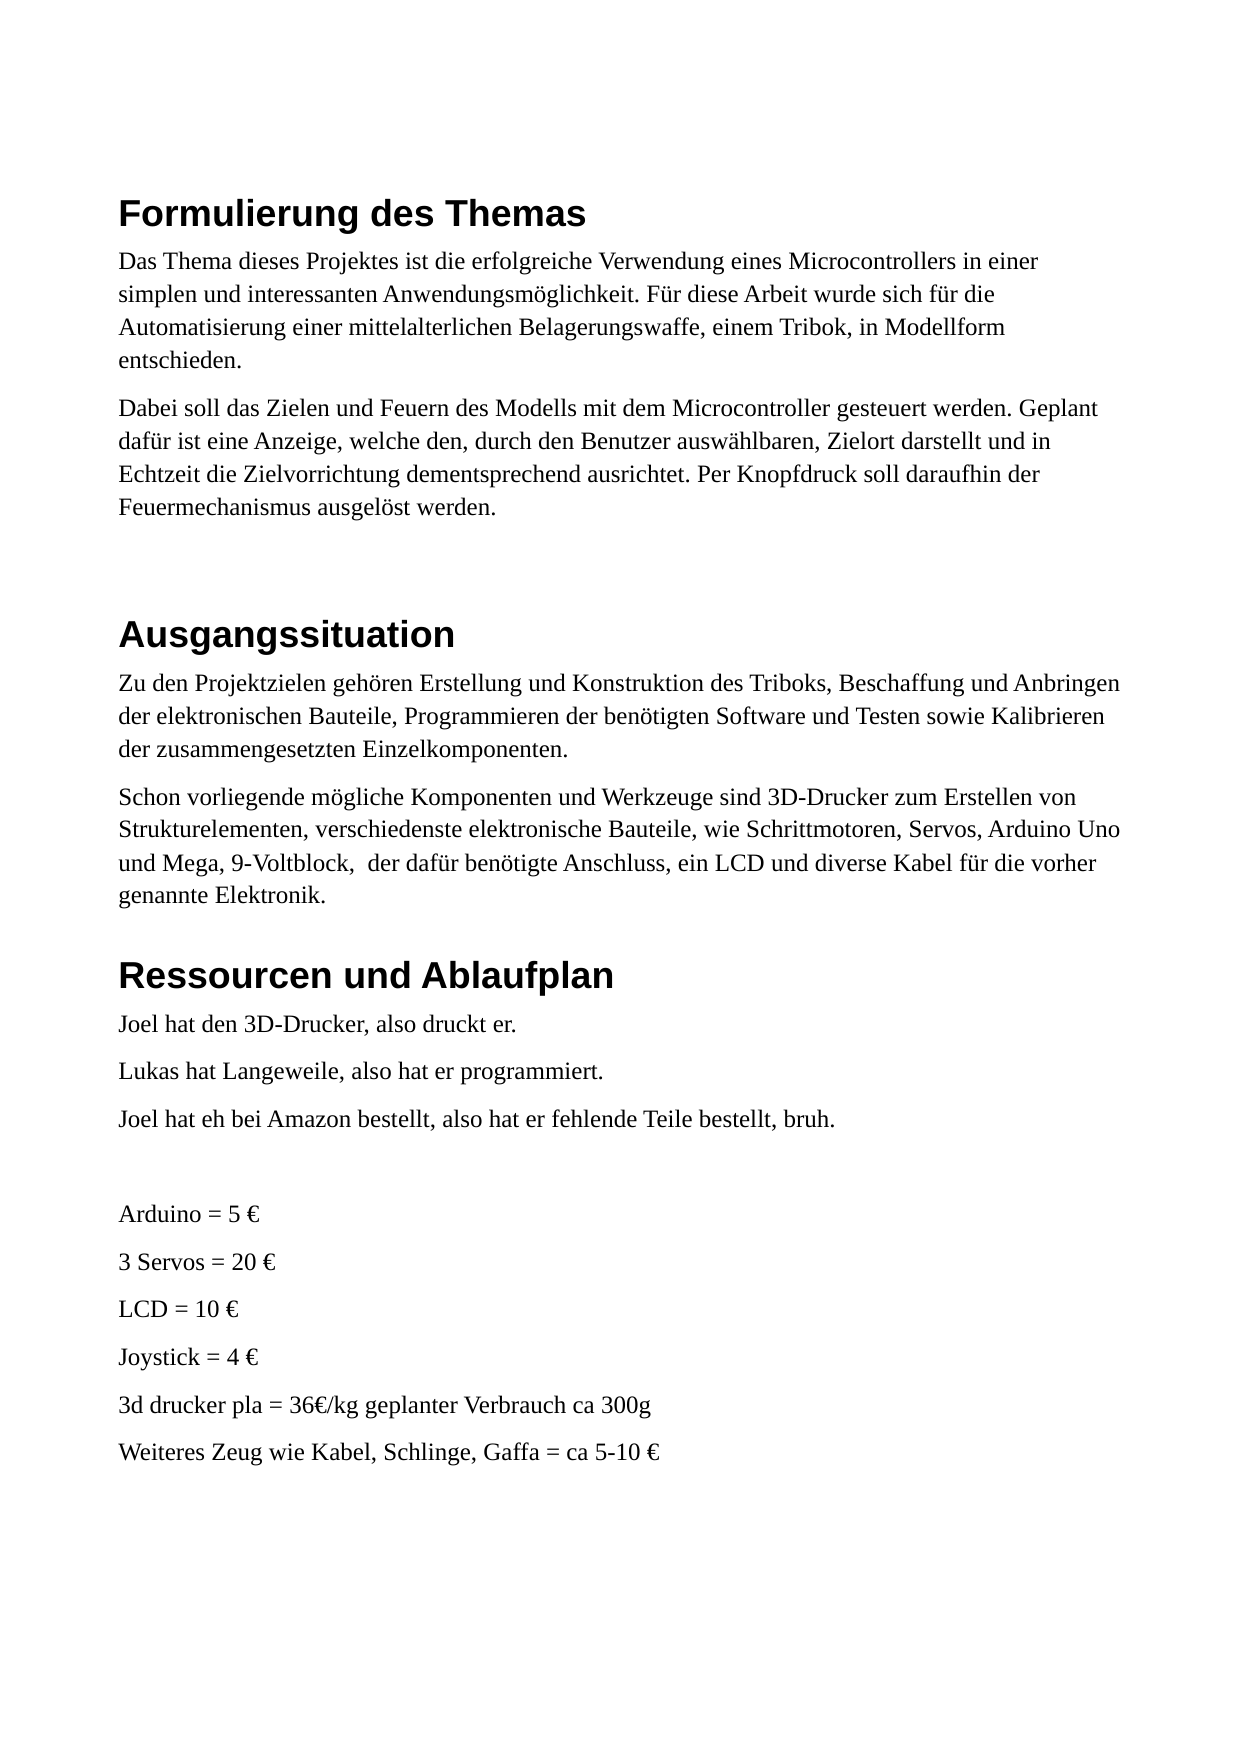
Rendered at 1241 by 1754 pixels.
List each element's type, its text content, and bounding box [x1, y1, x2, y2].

text Joel hat eh bei Amazon bestellt, also hat er fehlende Teile bestellt, bruh. [118, 1104, 1122, 1133]
text Zu den Projektzielen gehören Erstellung und Konstruktion des Triboks, Beschaffung und Anbringen der elektronischen Bauteile, Programmieren der benötigten Software und Testen sowie Kalibrieren der zusammengesetzten Einzelkomponenten. [118, 668, 1122, 763]
subtitle Formulierung des Themas [118, 191, 1122, 234]
text 3 Servos = 20 € [118, 1247, 1122, 1276]
text Schon vorliegende mögliche Komponenten und Werkzeuge sind 3D-Drucker zum Erstellen von Strukturelementen, verschiedenste elektronische Bauteile, wie Schrittmotoren, Servos, Arduino Uno und Mega, 9-Voltblock, der dafür benötigte Anschluss, ein LCD und diverse Kabel für die vorher genannte Elektronik. [118, 782, 1122, 909]
text Joystick = 4 € [118, 1342, 1122, 1371]
text Dabei soll das Zielen und Feuern des Modells mit dem Microcontroller gesteuert werden. Geplant dafür ist eine Anzeige, welche den, durch den Benutzer auswählbaren, Zielort darstellt und in Echtzeit die Zielvorrichtung dementsprechend ausrichtet. Per Knopfdruck soll daraufhin der Feuermechanismus ausgelöst werden. [118, 393, 1122, 521]
text Joel hat den 3D-Drucker, also druckt er. [118, 1009, 1122, 1038]
text Lukas hat Langeweile, also hat er programmiert. [118, 1056, 1122, 1085]
subtitle Ressourcen und Ablaufplan [118, 953, 1122, 996]
text Arduino = 5 € [118, 1199, 1122, 1228]
text Weiteres Zeug wie Kabel, Schlinge, Gaffa = ca 5-10 € [118, 1437, 1122, 1466]
text 3d drucker pla = 36€/kg geplanter Verbrauch ca 300g [118, 1390, 1122, 1418]
text Das Thema dieses Projektes ist die erfolgreiche Verwendung eines Microcontrollers in einer simplen und interessanten Anwendungsmöglichkeit. Für diese Arbeit wurde sich für die Automatisierung einer mittelalterlichen Belagerungswaffe, einem Tribok, in Modellform entschieden. [118, 246, 1122, 374]
subtitle Ausgangssituation [118, 612, 1122, 655]
text LCD = 10 € [118, 1294, 1122, 1323]
